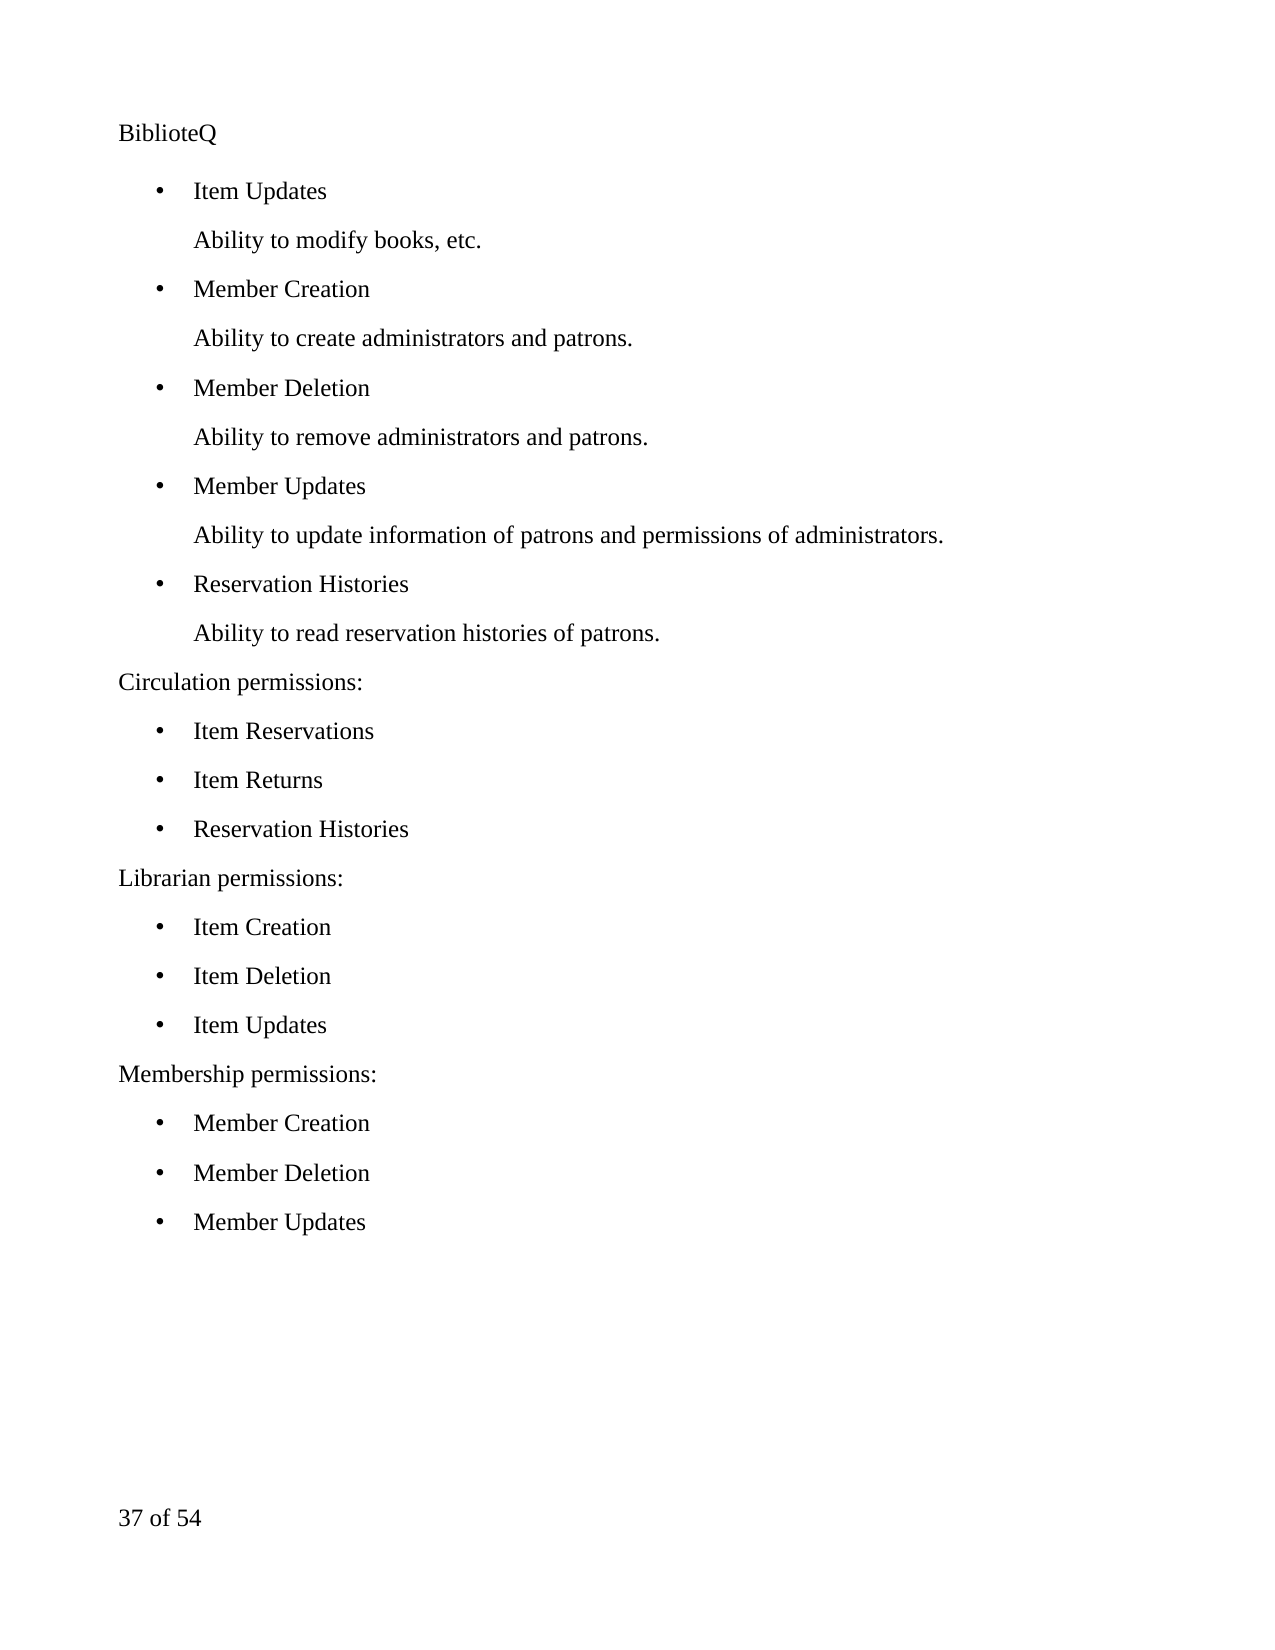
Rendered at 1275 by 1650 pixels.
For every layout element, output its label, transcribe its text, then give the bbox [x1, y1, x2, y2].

list Item Updates [156, 1010, 1157, 1039]
list Member Updates [156, 1207, 1157, 1235]
list Member Creation [156, 274, 1157, 303]
text Librarian permissions: [118, 863, 1157, 892]
list Member Deletion [156, 1158, 1157, 1186]
list Ability to remove administrators and patrons. [156, 422, 1157, 450]
list Ability to modify books, etc. [156, 225, 1157, 254]
list Reservation Histories [156, 569, 1157, 598]
list Item Updates [156, 176, 1157, 205]
list Item Returns [156, 765, 1157, 794]
list Item Creation [156, 912, 1157, 941]
list Ability to read reservation histories of patrons. [156, 618, 1157, 647]
list Member Deletion [156, 373, 1157, 401]
text Circulation permissions: [118, 667, 1157, 696]
text Membership permissions: [118, 1059, 1157, 1088]
list Ability to create administrators and patrons. [156, 323, 1157, 352]
list Member Creation [156, 1108, 1157, 1137]
list Ability to update information of patrons and permissions of administrators. [156, 520, 1157, 548]
list Reservation Histories [156, 814, 1157, 843]
list Item Deletion [156, 961, 1157, 990]
list Item Reservations [156, 716, 1157, 745]
list Member Updates [156, 471, 1157, 499]
